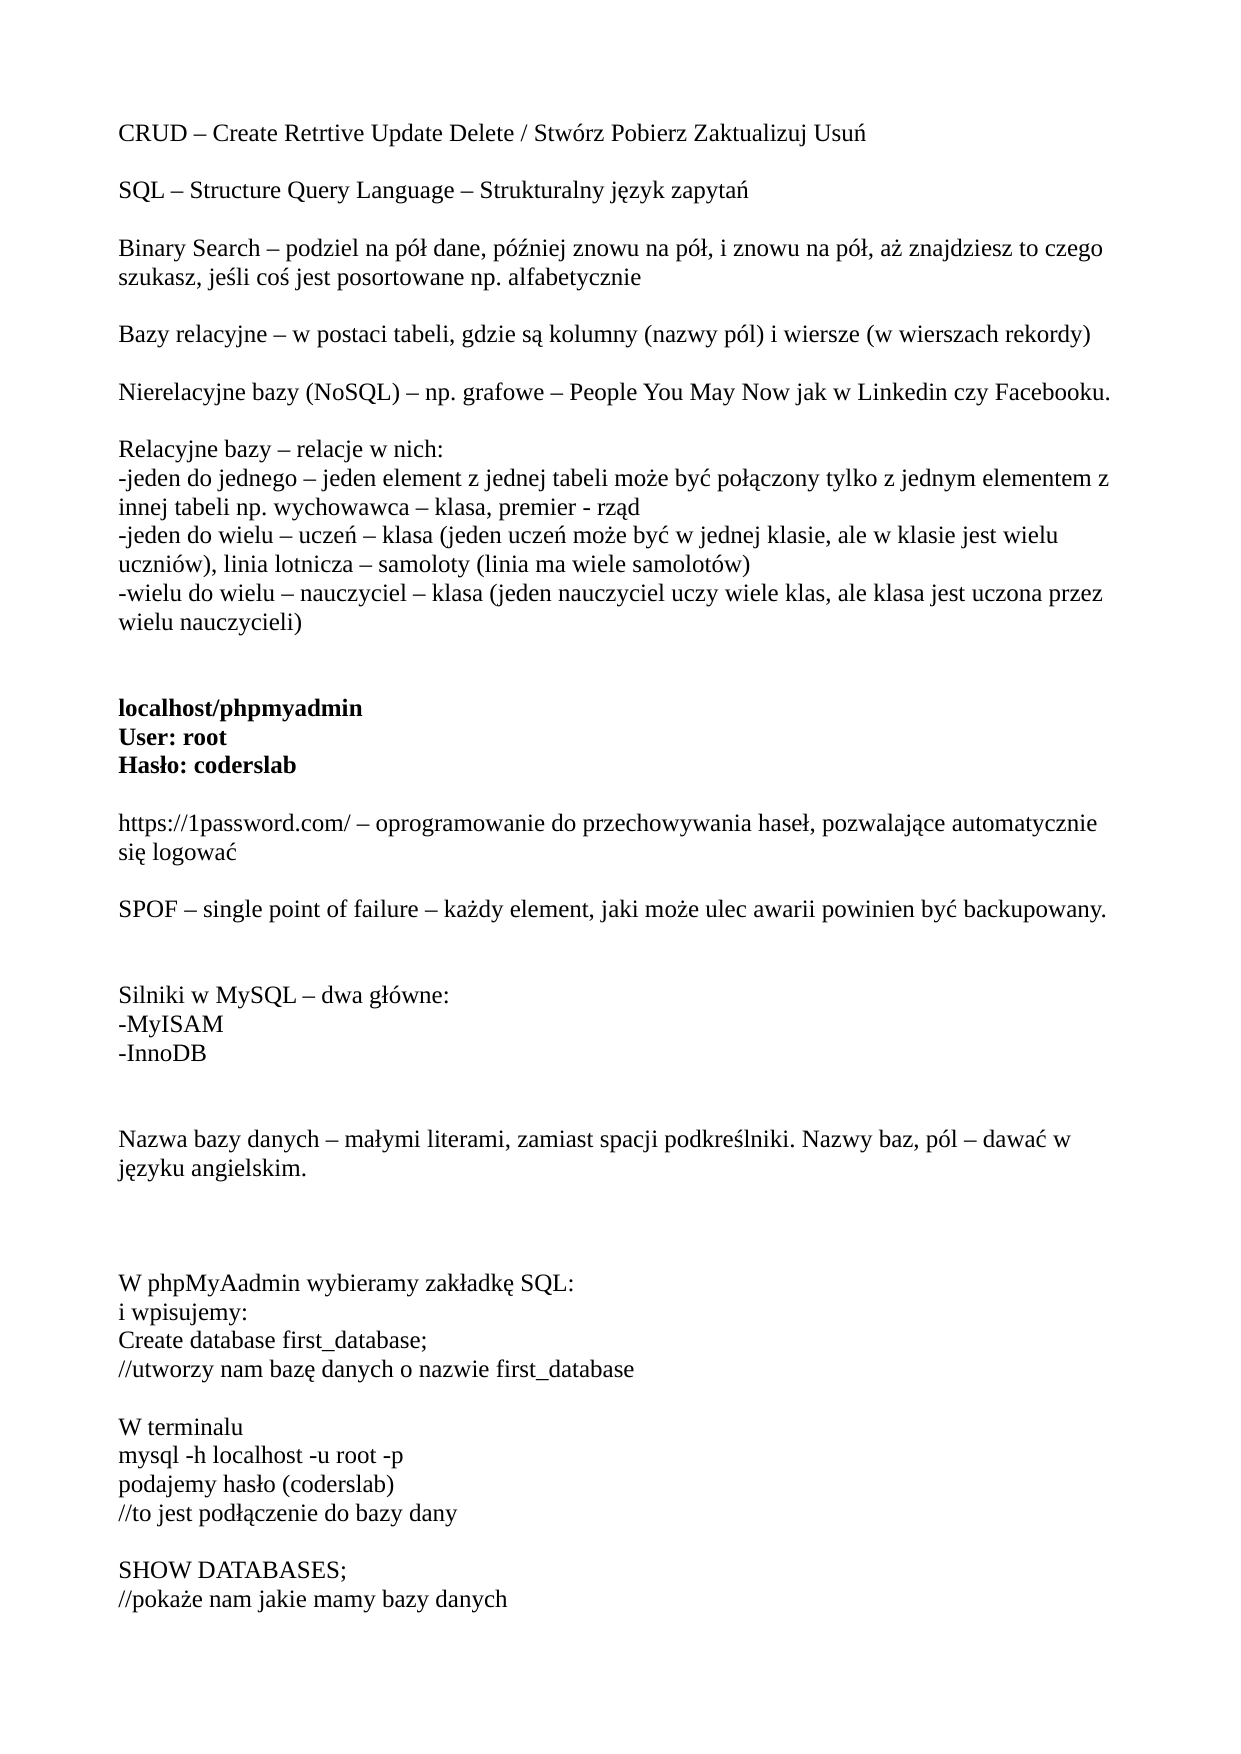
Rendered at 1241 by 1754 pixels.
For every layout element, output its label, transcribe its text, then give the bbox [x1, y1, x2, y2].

text SPOF – single point of failure – każdy element, jaki może ulec awarii powinien być backupowany. [118, 894, 1122, 923]
text CRUD – Create Retrtive Update Delete / Stwórz Pobierz Zaktualizuj Usuń [118, 118, 1122, 147]
text -wielu do wielu – nauczyciel – klasa (jeden nauczyciel uczy wiele klas, ale klasa jest uczona przez wielu nauczycieli) [118, 578, 1122, 636]
text //pokaże nam jakie mamy bazy danych [118, 1584, 1122, 1613]
text -MyISAM [118, 1009, 1122, 1038]
text -jeden do jednego – jeden element z jednej tabeli może być połączony tylko z jednym elementem z innej tabeli np. wychowawca – klasa, premier - rząd [118, 463, 1122, 521]
text localhost/phpmyadmin [118, 693, 1122, 722]
text //utworzy nam bazę danych o nazwie first_database [118, 1354, 1122, 1383]
text Silniki w MySQL – dwa główne: [118, 981, 1122, 1009]
text i wpisujemy: [118, 1297, 1122, 1326]
text -InnoDB [118, 1038, 1122, 1067]
text Bazy relacyjne – w postaci tabeli, gdzie są kolumny (nazwy pól) i wiersze (w wierszach rekordy) [118, 319, 1122, 348]
text W phpMyAadmin wybieramy zakładkę SQL: [118, 1268, 1122, 1297]
text Create database first_database; [118, 1326, 1122, 1354]
text SHOW DATABASES; [118, 1556, 1122, 1584]
text podajemy hasło (coderslab) [118, 1469, 1122, 1498]
text Nazwa bazy danych – małymi literami, zamiast spacji podkreślniki. Nazwy baz, pól – dawać w języku angielskim. [118, 1124, 1122, 1182]
text User: root [118, 722, 1122, 751]
text Binary Search – podziel na pół dane, później znowu na pół, i znowu na pół, aż znajdziesz to czego szukasz, jeśli coś jest posortowane np. alfabetycznie [118, 233, 1122, 291]
text Nierelacyjne bazy (NoSQL) – np. grafowe – People You May Now jak w Linkedin czy Facebooku. [118, 377, 1122, 406]
text mysql -h localhost -u root -p [118, 1441, 1122, 1469]
text https://1password.com/ – oprogramowanie do przechowywania haseł, pozwalające automatycznie się logować [118, 808, 1122, 866]
text Hasło: coderslab [118, 751, 1122, 779]
text //to jest podłączenie do bazy dany [118, 1498, 1122, 1527]
text W terminalu [118, 1412, 1122, 1441]
text -jeden do wielu – uczeń – klasa (jeden uczeń może być w jednej klasie, ale w klasie jest wielu uczniów), linia lotnicza – samoloty (linia ma wiele samolotów) [118, 521, 1122, 578]
text SQL – Structure Query Language – Strukturalny język zapytań [118, 176, 1122, 204]
text Relacyjne bazy – relacje w nich: [118, 434, 1122, 463]
